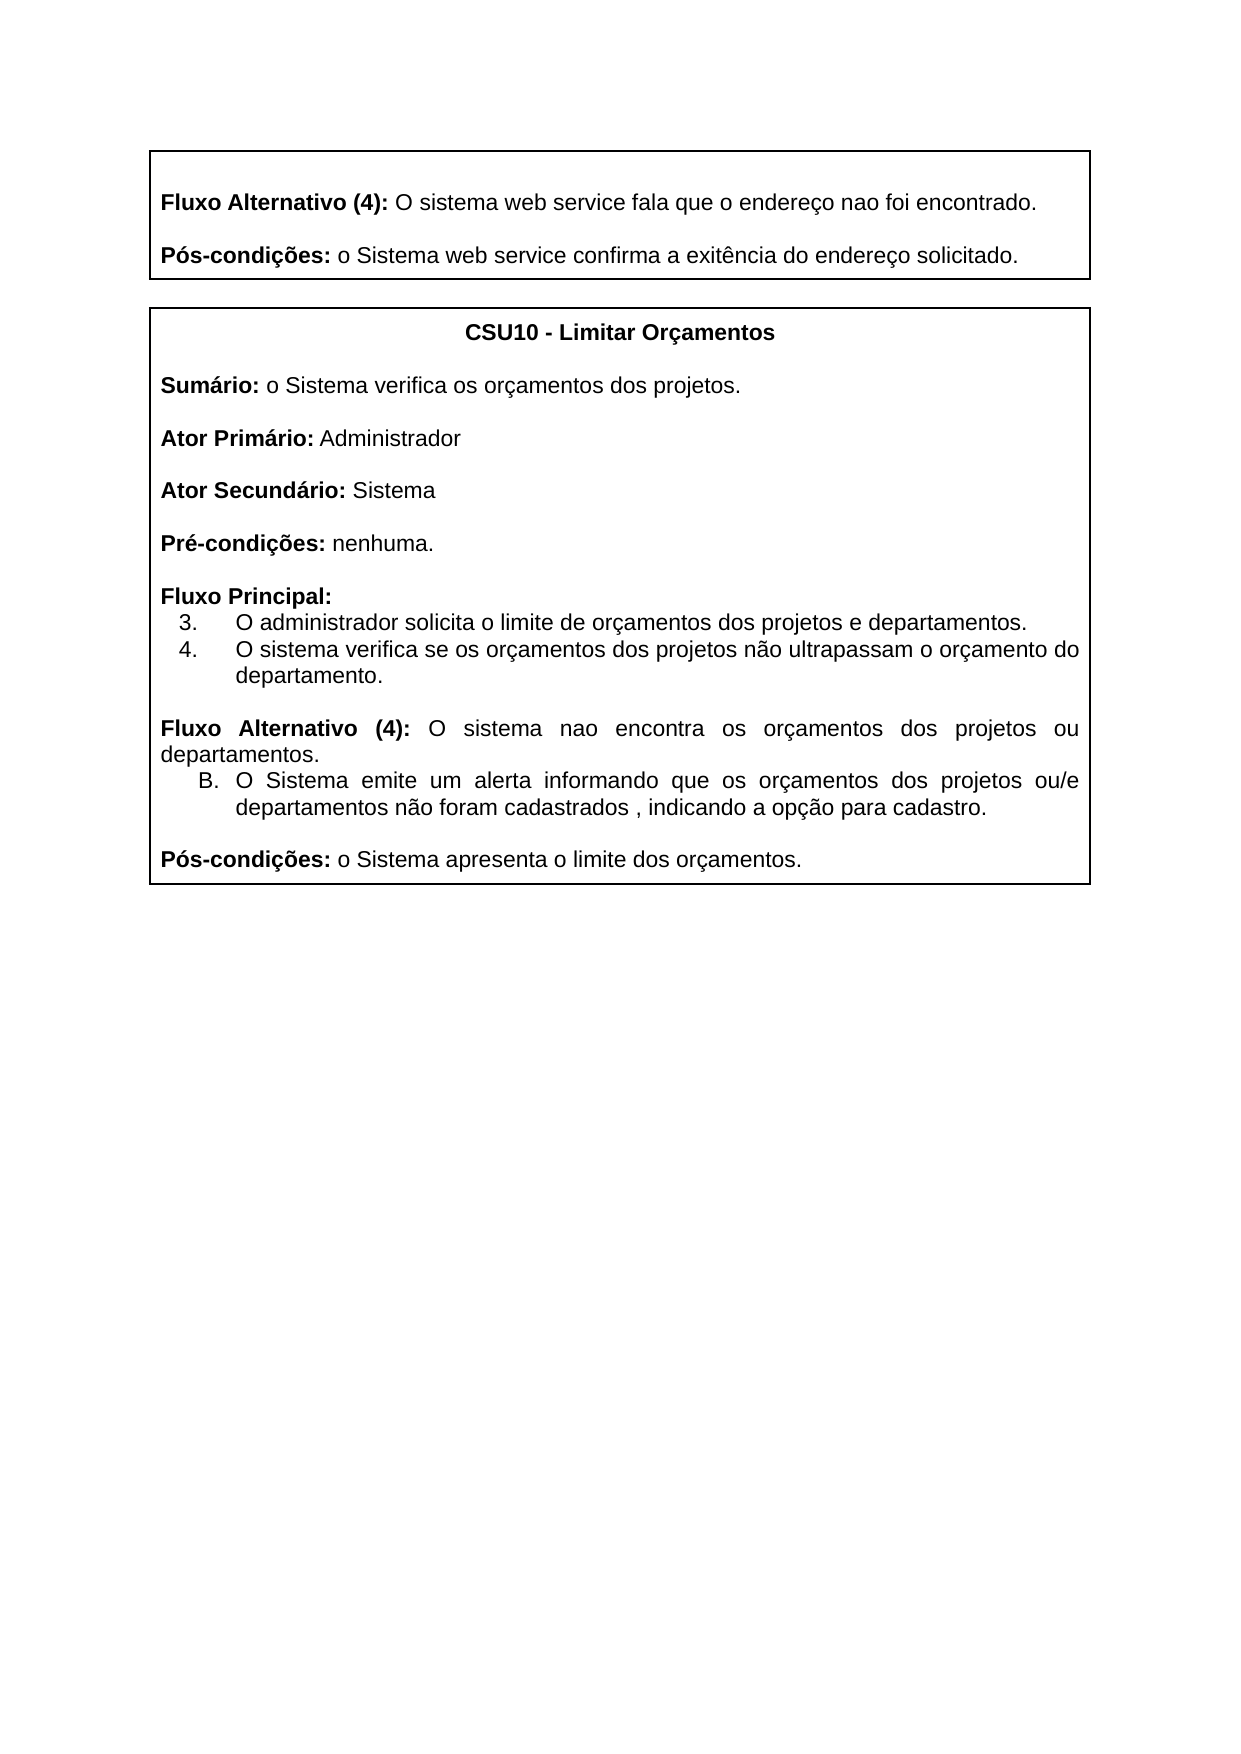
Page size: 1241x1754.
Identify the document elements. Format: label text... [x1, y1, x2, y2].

table_header CSU10 - Limitar Orçamentos Sumário: o Sistema verifica os orçamentos dos projetos. Ator Primário: Administrador Ator Secundário: Sistema Pré-condições: nenhuma. Fluxo Principal: O administrador solicita o limite de orçamentos dos projetos e departamentos. O sistema verifica se os orçamentos dos projetos não ultrapassam o orçamento do departamento. Fluxo Alternativo (4): O sistema nao encontra os orçamentos dos projetos ou departamentos. O Sistema emite um alerta informando que os orçamentos dos projetos ou/e departamentos não foram cadastrados , indicando a opção para cadastro. Pós-condições: o Sistema apresenta o limite dos orçamentos. [151, 309, 1089, 883]
table_header Fluxo Alternativo (4): O sistema web service fala que o endereço nao foi encontrado. Pós-condições: o Sistema web service confirma a exitência do endereço solicitado. [151, 152, 1089, 278]
